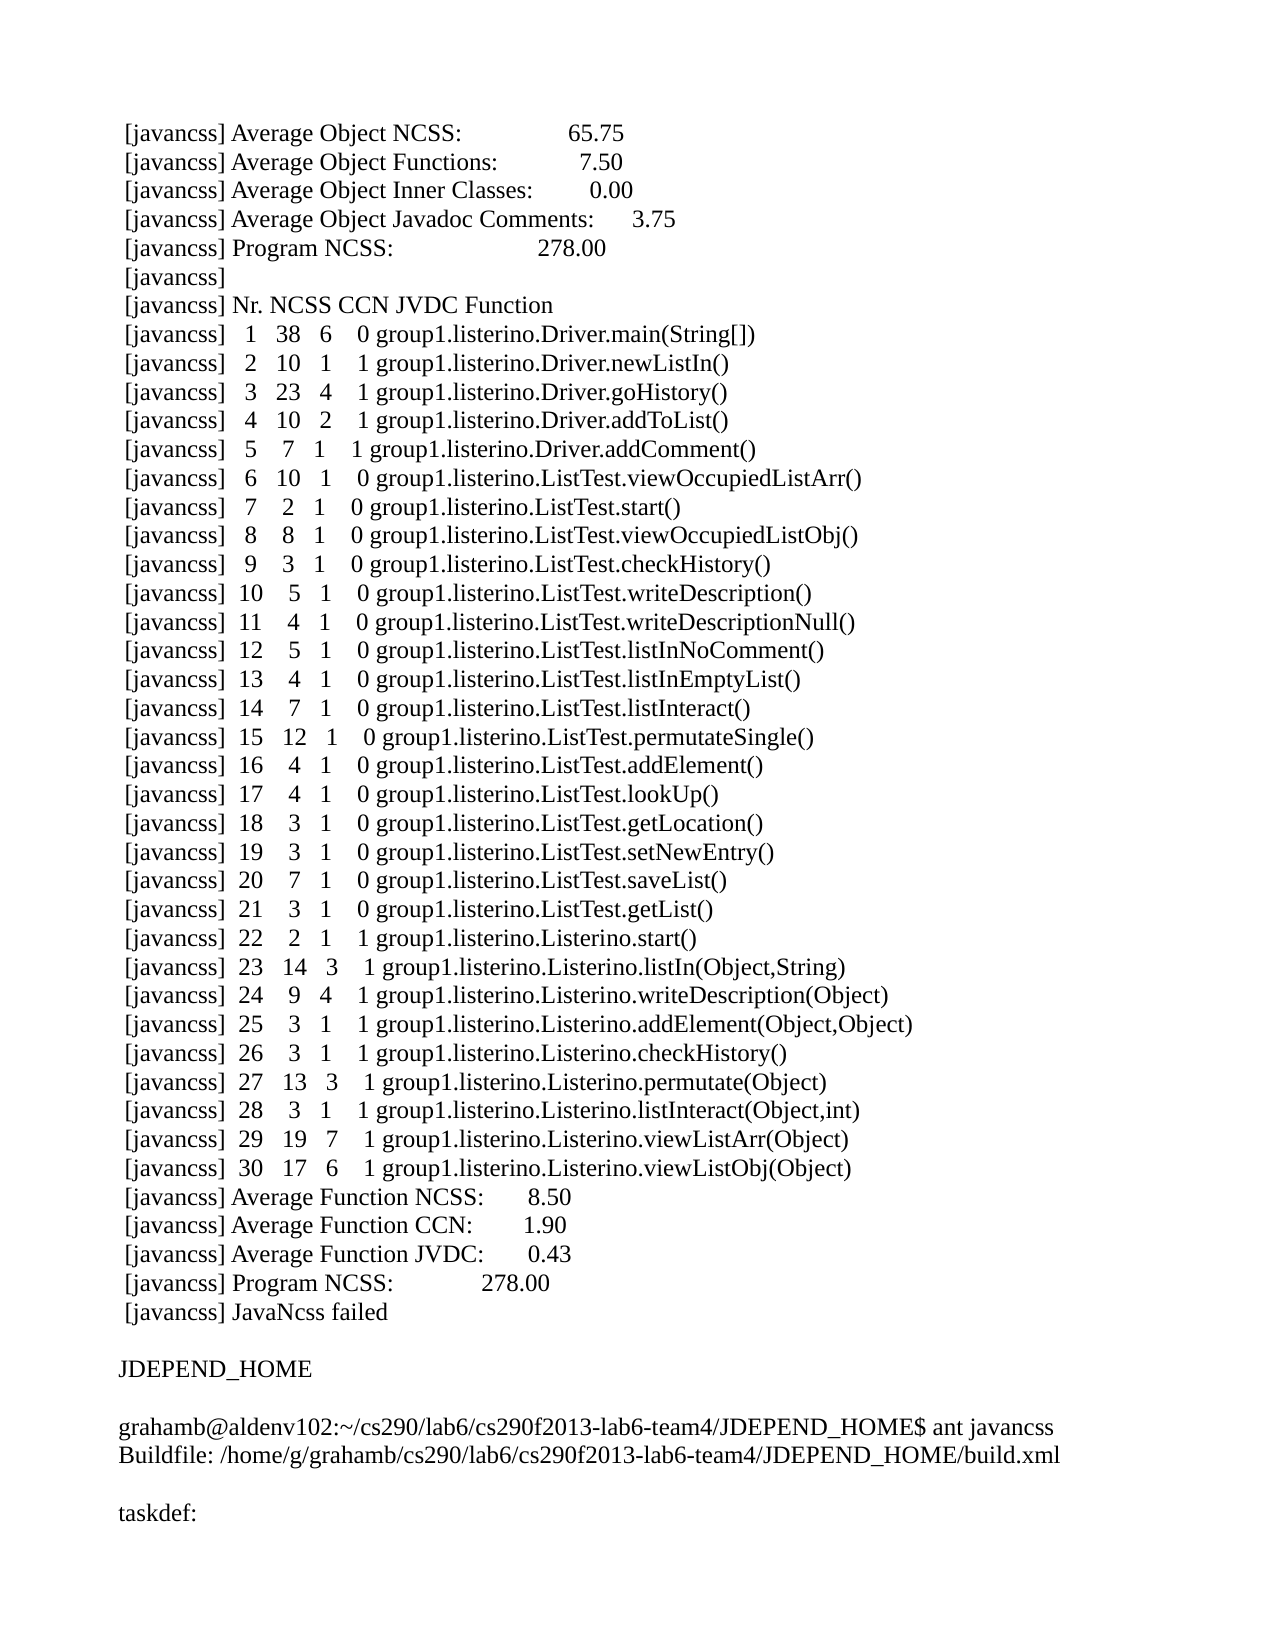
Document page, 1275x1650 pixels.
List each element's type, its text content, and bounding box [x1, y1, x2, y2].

text [javancss] [118, 262, 1157, 291]
text [javancss] Nr. NCSS CCN JVDC Function [118, 291, 1157, 319]
text [javancss] 13 4 1 0 group1.listerino.ListTest.listInEmptyList() [118, 664, 1157, 693]
text [javancss] 18 3 1 0 group1.listerino.ListTest.getLocation() [118, 808, 1157, 837]
text [javancss] 9 3 1 0 group1.listerino.ListTest.checkHistory() [118, 549, 1157, 578]
text [javancss] 19 3 1 0 group1.listerino.ListTest.setNewEntry() [118, 837, 1157, 866]
text [javancss] 24 9 4 1 group1.listerino.Listerino.writeDescription(Object) [118, 981, 1157, 1009]
text [javancss] 14 7 1 0 group1.listerino.ListTest.listInteract() [118, 693, 1157, 722]
text [javancss] Average Function NCSS: 8.50 [118, 1182, 1157, 1211]
text [javancss] 29 19 7 1 group1.listerino.Listerino.viewListArr(Object) [118, 1124, 1157, 1153]
text [javancss] Program NCSS: 278.00 [118, 233, 1157, 262]
text [javancss] 27 13 3 1 group1.listerino.Listerino.permutate(Object) [118, 1067, 1157, 1096]
text taskdef: [118, 1498, 1157, 1527]
text [javancss] 4 10 2 1 group1.listerino.Driver.addToList() [118, 406, 1157, 434]
text [javancss] 23 14 3 1 group1.listerino.Listerino.listIn(Object,String) [118, 952, 1157, 981]
text [javancss] 20 7 1 0 group1.listerino.ListTest.saveList() [118, 866, 1157, 894]
text [javancss] 16 4 1 0 group1.listerino.ListTest.addElement() [118, 751, 1157, 779]
text [javancss] 1 38 6 0 group1.listerino.Driver.main(String[]) [118, 319, 1157, 348]
text [javancss] Average Object NCSS: 65.75 [118, 118, 1157, 147]
text [javancss] Average Function CCN: 1.90 [118, 1211, 1157, 1239]
text Buildfile: /home/g/grahamb/cs290/lab6/cs290f2013-lab6-team4/JDEPEND_HOME/build.xml [118, 1441, 1157, 1469]
text [javancss] Average Function JVDC: 0.43 [118, 1239, 1157, 1268]
text [javancss] 12 5 1 0 group1.listerino.ListTest.listInNoComment() [118, 636, 1157, 664]
text [javancss] 3 23 4 1 group1.listerino.Driver.goHistory() [118, 377, 1157, 406]
text [javancss] 5 7 1 1 group1.listerino.Driver.addComment() [118, 434, 1157, 463]
text [javancss] Average Object Inner Classes: 0.00 [118, 176, 1157, 204]
text [javancss] Average Object Functions: 7.50 [118, 147, 1157, 176]
text [javancss] 2 10 1 1 group1.listerino.Driver.newListIn() [118, 348, 1157, 377]
text JDEPEND_HOME [118, 1354, 1157, 1383]
text [javancss] 21 3 1 0 group1.listerino.ListTest.getList() [118, 894, 1157, 923]
text [javancss] 7 2 1 0 group1.listerino.ListTest.start() [118, 492, 1157, 521]
text [javancss] 17 4 1 0 group1.listerino.ListTest.lookUp() [118, 779, 1157, 808]
text [javancss] 11 4 1 0 group1.listerino.ListTest.writeDescriptionNull() [118, 607, 1157, 636]
text [javancss] 28 3 1 1 group1.listerino.Listerino.listInteract(Object,int) [118, 1096, 1157, 1124]
text [javancss] 15 12 1 0 group1.listerino.ListTest.permutateSingle() [118, 722, 1157, 751]
text [javancss] 26 3 1 1 group1.listerino.Listerino.checkHistory() [118, 1038, 1157, 1067]
text [javancss] 22 2 1 1 group1.listerino.Listerino.start() [118, 923, 1157, 952]
text [javancss] 25 3 1 1 group1.listerino.Listerino.addElement(Object,Object) [118, 1009, 1157, 1038]
text [javancss] Program NCSS: 278.00 [118, 1268, 1157, 1297]
text [javancss] 30 17 6 1 group1.listerino.Listerino.viewListObj(Object) [118, 1153, 1157, 1182]
text grahamb@aldenv102:~/cs290/lab6/cs290f2013-lab6-team4/JDEPEND_HOME$ ant javancss [118, 1412, 1157, 1441]
text [javancss] Average Object Javadoc Comments: 3.75 [118, 204, 1157, 233]
text [javancss] 6 10 1 0 group1.listerino.ListTest.viewOccupiedListArr() [118, 463, 1157, 492]
text [javancss] JavaNcss failed [118, 1297, 1157, 1326]
text [javancss] 10 5 1 0 group1.listerino.ListTest.writeDescription() [118, 578, 1157, 607]
text [javancss] 8 8 1 0 group1.listerino.ListTest.viewOccupiedListObj() [118, 521, 1157, 549]
